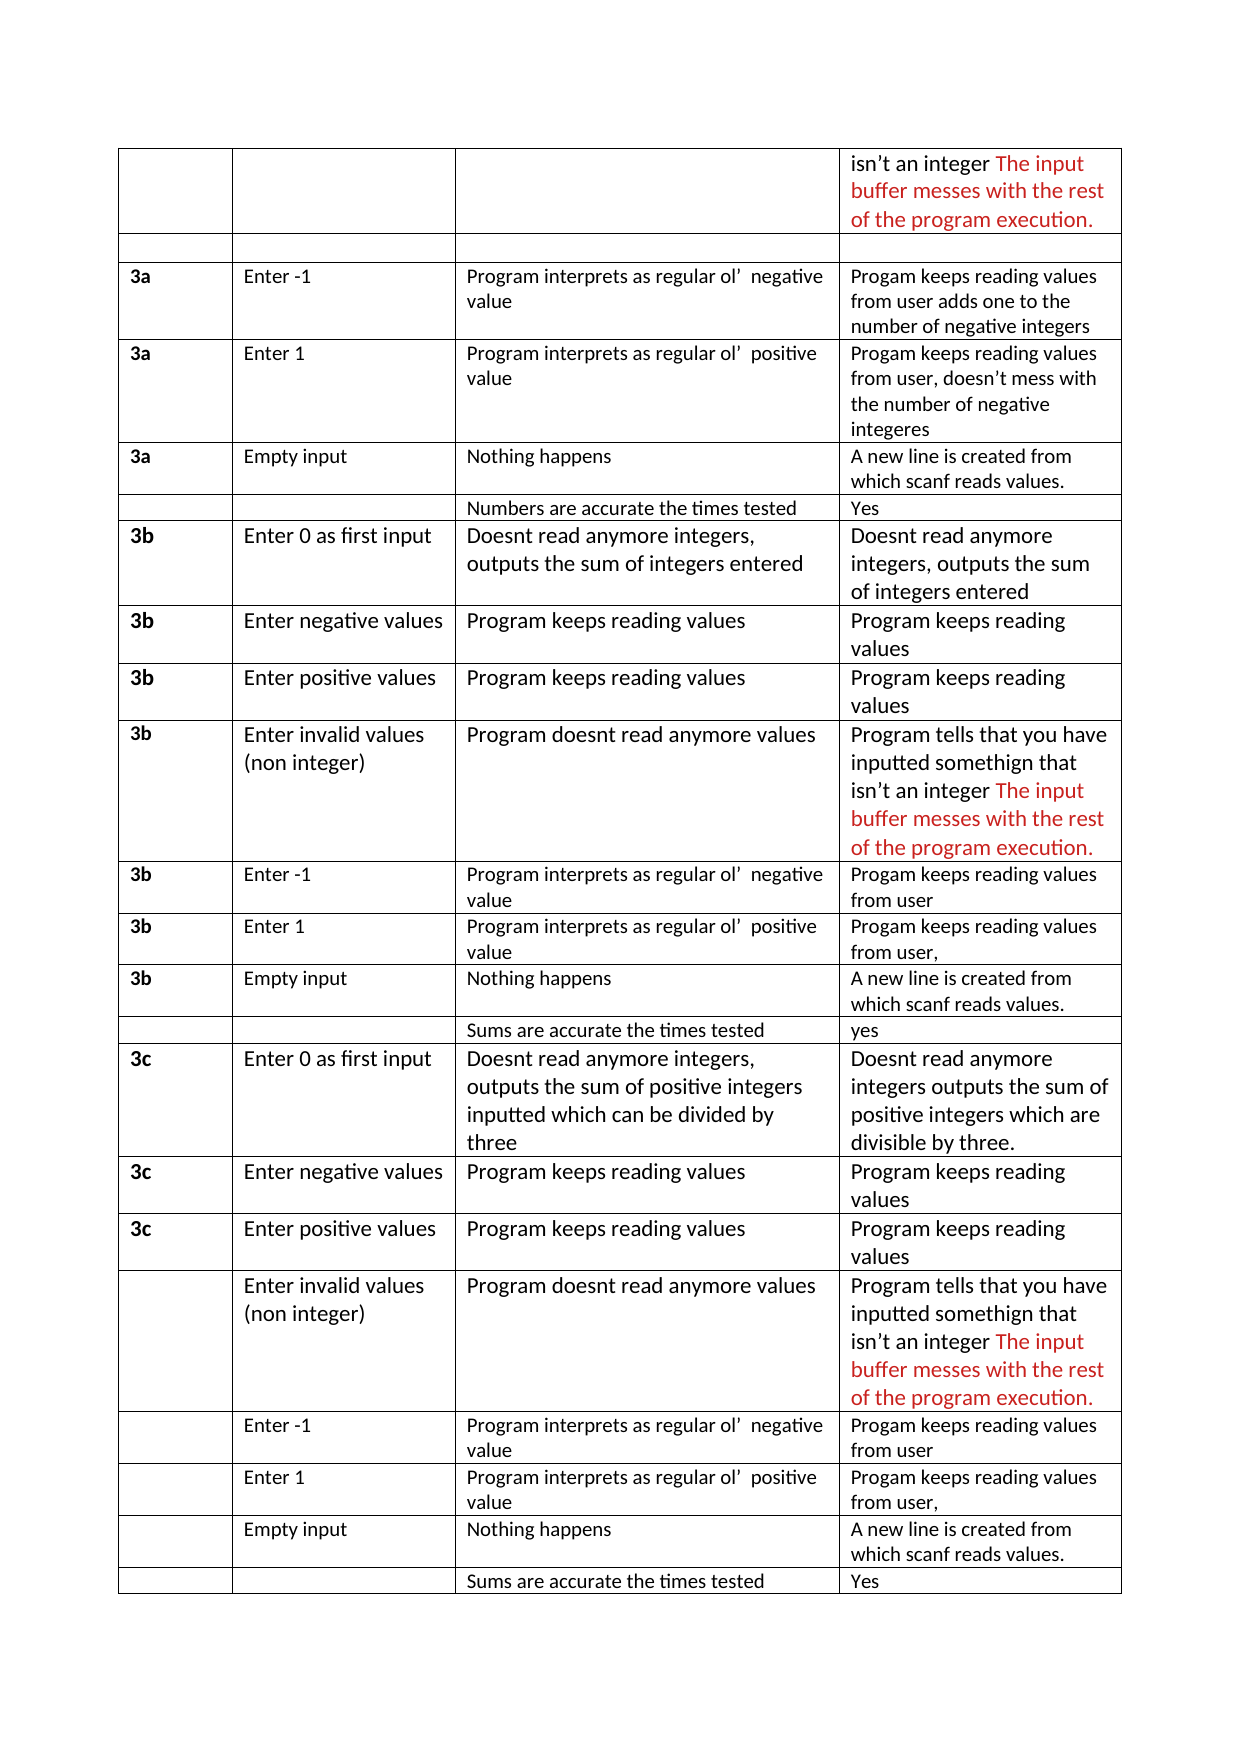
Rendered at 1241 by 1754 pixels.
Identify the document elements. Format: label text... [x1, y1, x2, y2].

table_cell Doesnt read anymore integers, outputs the sum of positive integers inputted which can be divided by three [456, 1044, 839, 1156]
table_cell Program doesnt read anymore values [456, 721, 839, 861]
table_cell Program keeps reading values [840, 1214, 1121, 1270]
table_cell yes [840, 1017, 1121, 1043]
table_cell [119, 234, 232, 262]
table_cell Enter negative values [233, 1157, 455, 1213]
table_cell Program keeps reading values [840, 664, 1121, 719]
table_cell Enter 1 [233, 1464, 455, 1515]
table_cell Enter 1 [233, 340, 455, 442]
table_cell Progam keeps reading values from user, [840, 1464, 1121, 1515]
table_cell Enter positive values [233, 1214, 455, 1270]
table_cell Progam keeps reading values from user adds one to the number of negative integers [840, 263, 1121, 339]
table_cell Enter -1 [233, 263, 455, 339]
table_cell A new line is created from which scanf reads values. [840, 443, 1121, 494]
table_cell 3c [119, 1157, 232, 1213]
table_cell Program keeps reading values [840, 1157, 1121, 1213]
table_cell Program interprets as regular ol’ negative value [456, 1412, 839, 1463]
table_cell [233, 149, 455, 233]
table_cell Program interprets as regular ol’ negative value [456, 263, 839, 339]
table_cell Enter negative values [233, 606, 455, 662]
table_cell 3b [119, 914, 232, 964]
table_cell [840, 234, 1121, 262]
table_cell 3a [119, 340, 232, 442]
table_cell Doesnt read anymore integers outputs the sum of positive integers which are divisible by three. [840, 1044, 1121, 1156]
table_cell [233, 495, 455, 520]
table_cell Empty input [233, 965, 455, 1016]
table_cell [119, 1516, 232, 1567]
table_cell [119, 149, 232, 233]
table_cell Empty input [233, 443, 455, 494]
table_cell Doesnt read anymore integers, outputs the sum of integers entered [840, 521, 1121, 605]
table_cell Program interprets as regular ol’ positive value [456, 340, 839, 442]
table_cell Program interprets as regular ol’ positive value [456, 1464, 839, 1515]
table_cell [456, 234, 839, 262]
table_cell Sums are accurate the times tested [456, 1568, 839, 1593]
table_cell 3b [119, 664, 232, 719]
table_cell Enter 0 as first input [233, 521, 455, 605]
table_cell 3b [119, 965, 232, 1016]
table_cell 3b [119, 721, 232, 861]
table_cell 3a [119, 263, 232, 339]
table_cell isn’t an integer The input buffer messes with the rest of the program execution. [840, 149, 1121, 233]
table_cell Sums are accurate the times tested [456, 1017, 839, 1043]
table_cell Program interprets as regular ol’ negative value [456, 862, 839, 912]
table_cell [119, 1017, 232, 1043]
table_cell Progam keeps reading values from user, doesn’t mess with the number of negative integeres [840, 340, 1121, 442]
table_cell [119, 1271, 232, 1411]
table_cell Enter -1 [233, 862, 455, 912]
table_cell Enter invalid values (non integer) [233, 1271, 455, 1411]
table_cell Yes [840, 495, 1121, 520]
table_cell 3b [119, 521, 232, 605]
table_cell Empty input [233, 1516, 455, 1567]
table_cell Enter 1 [233, 914, 455, 964]
table_cell 3c [119, 1044, 232, 1156]
table_cell [233, 1568, 455, 1593]
table_cell 3a [119, 443, 232, 494]
table_cell [119, 1568, 232, 1593]
table_cell Program doesnt read anymore values [456, 1271, 839, 1411]
table_cell Program tells that you have inputted somethign that isn’t an integer The input buffer messes with the rest of the program execution. [840, 1271, 1121, 1411]
table_cell Enter 0 as first input [233, 1044, 455, 1156]
table_cell [233, 1017, 455, 1043]
table_cell Program keeps reading values [456, 1157, 839, 1213]
table_cell [456, 149, 839, 233]
table_cell Numbers are accurate the times tested [456, 495, 839, 520]
table_cell 3c [119, 1214, 232, 1270]
table_cell Yes [840, 1568, 1121, 1593]
table_cell A new line is created from which scanf reads values. [840, 1516, 1121, 1567]
table_cell 3b [119, 606, 232, 662]
table_cell Nothing happens [456, 443, 839, 494]
table_cell A new line is created from which scanf reads values. [840, 965, 1121, 1016]
table_cell [233, 234, 455, 262]
table_cell Progam keeps reading values from user [840, 1412, 1121, 1463]
table_cell Program interprets as regular ol’ positive value [456, 914, 839, 964]
table_cell Doesnt read anymore integers, outputs the sum of integers entered [456, 521, 839, 605]
table_cell Nothing happens [456, 1516, 839, 1567]
table_cell Enter positive values [233, 664, 455, 719]
table_cell [119, 1412, 232, 1463]
table_cell Program tells that you have inputted somethign that isn’t an integer The input buffer messes with the rest of the program execution. [840, 721, 1121, 861]
table_cell Program keeps reading values [456, 664, 839, 719]
table_cell Program keeps reading values [840, 606, 1121, 662]
table_cell Enter -1 [233, 1412, 455, 1463]
table_cell Program keeps reading values [456, 1214, 839, 1270]
table_cell Enter invalid values (non integer) [233, 721, 455, 861]
table_cell 3b [119, 862, 232, 912]
table_cell [119, 1464, 232, 1515]
table_cell Nothing happens [456, 965, 839, 1016]
table_cell Progam keeps reading values from user [840, 862, 1121, 912]
table_cell Progam keeps reading values from user, [840, 914, 1121, 964]
table_cell [119, 495, 232, 520]
table_cell Program keeps reading values [456, 606, 839, 662]
